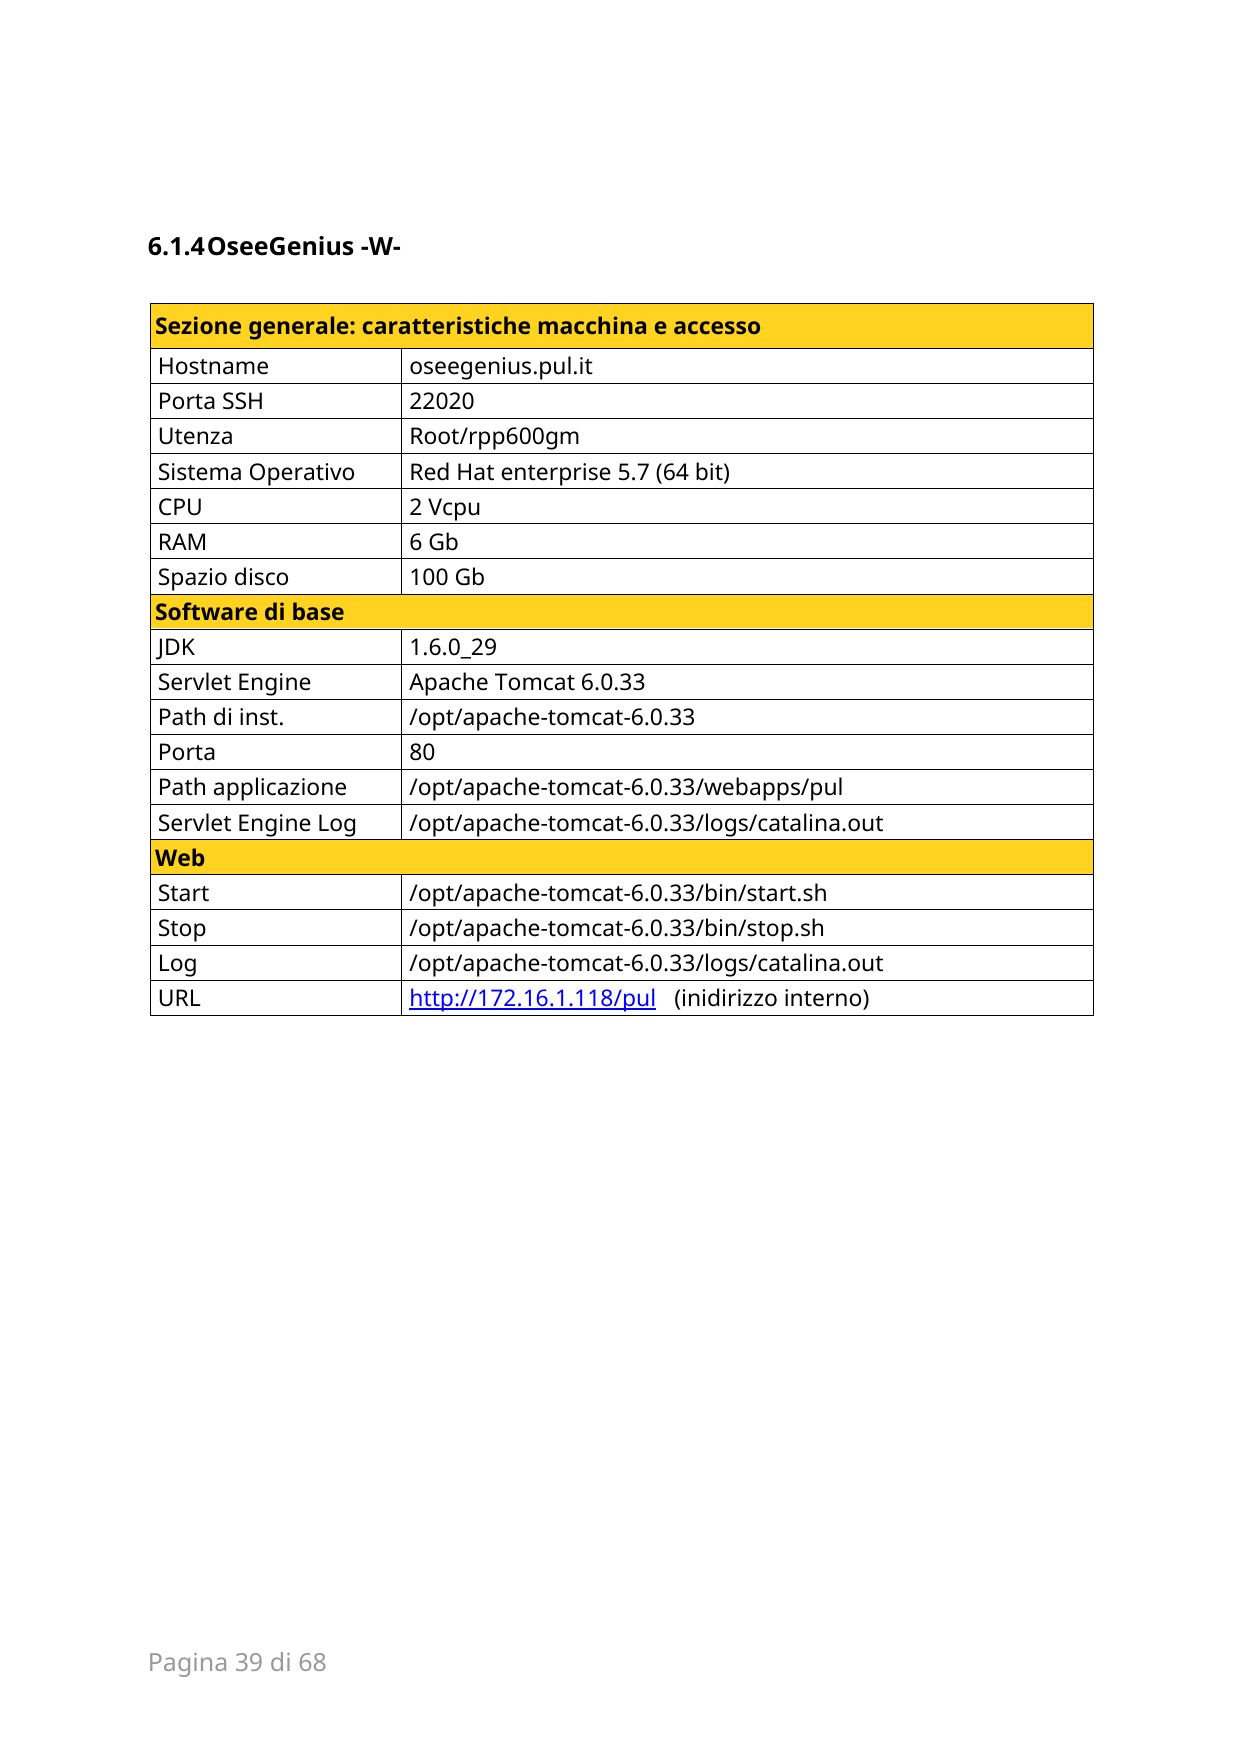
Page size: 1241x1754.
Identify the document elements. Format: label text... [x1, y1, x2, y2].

subtitle OseeGenius -W- [148, 228, 1093, 263]
table_cell 1.6.0_29 [402, 630, 1093, 664]
table_cell Log [151, 946, 401, 979]
table_cell Path applicazione [151, 770, 401, 804]
table_cell RAM [151, 524, 401, 558]
table_cell Path di inst. [151, 700, 401, 734]
table_cell CPU [151, 489, 401, 523]
table_cell 100 Gb [402, 559, 1093, 593]
table_cell Start [151, 875, 401, 909]
table_header Sezione generale: caratteristiche macchina e accesso [151, 304, 1093, 348]
table_cell Stop [151, 910, 401, 944]
table_cell 80 [402, 735, 1093, 769]
table_cell http://172.16.1.118/pul (inidirizzo interno) [402, 981, 1093, 1015]
table_cell 2 Vcpu [402, 489, 1093, 523]
table_cell /opt/apache-tomcat-6.0.33/webapps/pul [402, 770, 1093, 804]
table_cell Porta [151, 735, 401, 769]
table_cell /opt/apache-tomcat-6.0.33 [402, 700, 1093, 734]
table_cell oseegenius.pul.it [402, 349, 1093, 383]
table_cell 6 Gb [402, 524, 1093, 558]
table_cell Hostname [151, 349, 401, 383]
table_cell Servlet Engine Log [151, 805, 401, 839]
table_cell Spazio disco [151, 559, 401, 593]
table_cell /opt/apache-tomcat-6.0.33/logs/catalina.out [402, 946, 1093, 979]
table_cell Red Hat enterprise 5.7 (64 bit) [402, 454, 1093, 488]
table_cell Utenza [151, 419, 401, 453]
table_cell Porta SSH [151, 384, 401, 418]
table_cell Servlet Engine [151, 665, 401, 699]
table_cell JDK [151, 630, 401, 664]
table_cell Apache Tomcat 6.0.33 [402, 665, 1093, 699]
table_cell Web [151, 840, 1093, 874]
table_cell Sistema Operativo [151, 454, 401, 488]
table_cell Software di base [151, 595, 1093, 628]
table_cell /opt/apache-tomcat-6.0.33/bin/stop.sh [402, 910, 1093, 944]
table_cell 22020 [402, 384, 1093, 418]
table_cell URL [151, 981, 401, 1015]
table_cell /opt/apache-tomcat-6.0.33/logs/catalina.out [402, 805, 1093, 839]
table_cell /opt/apache-tomcat-6.0.33/bin/start.sh [402, 875, 1093, 909]
table_cell Root/rpp600gm [402, 419, 1093, 453]
